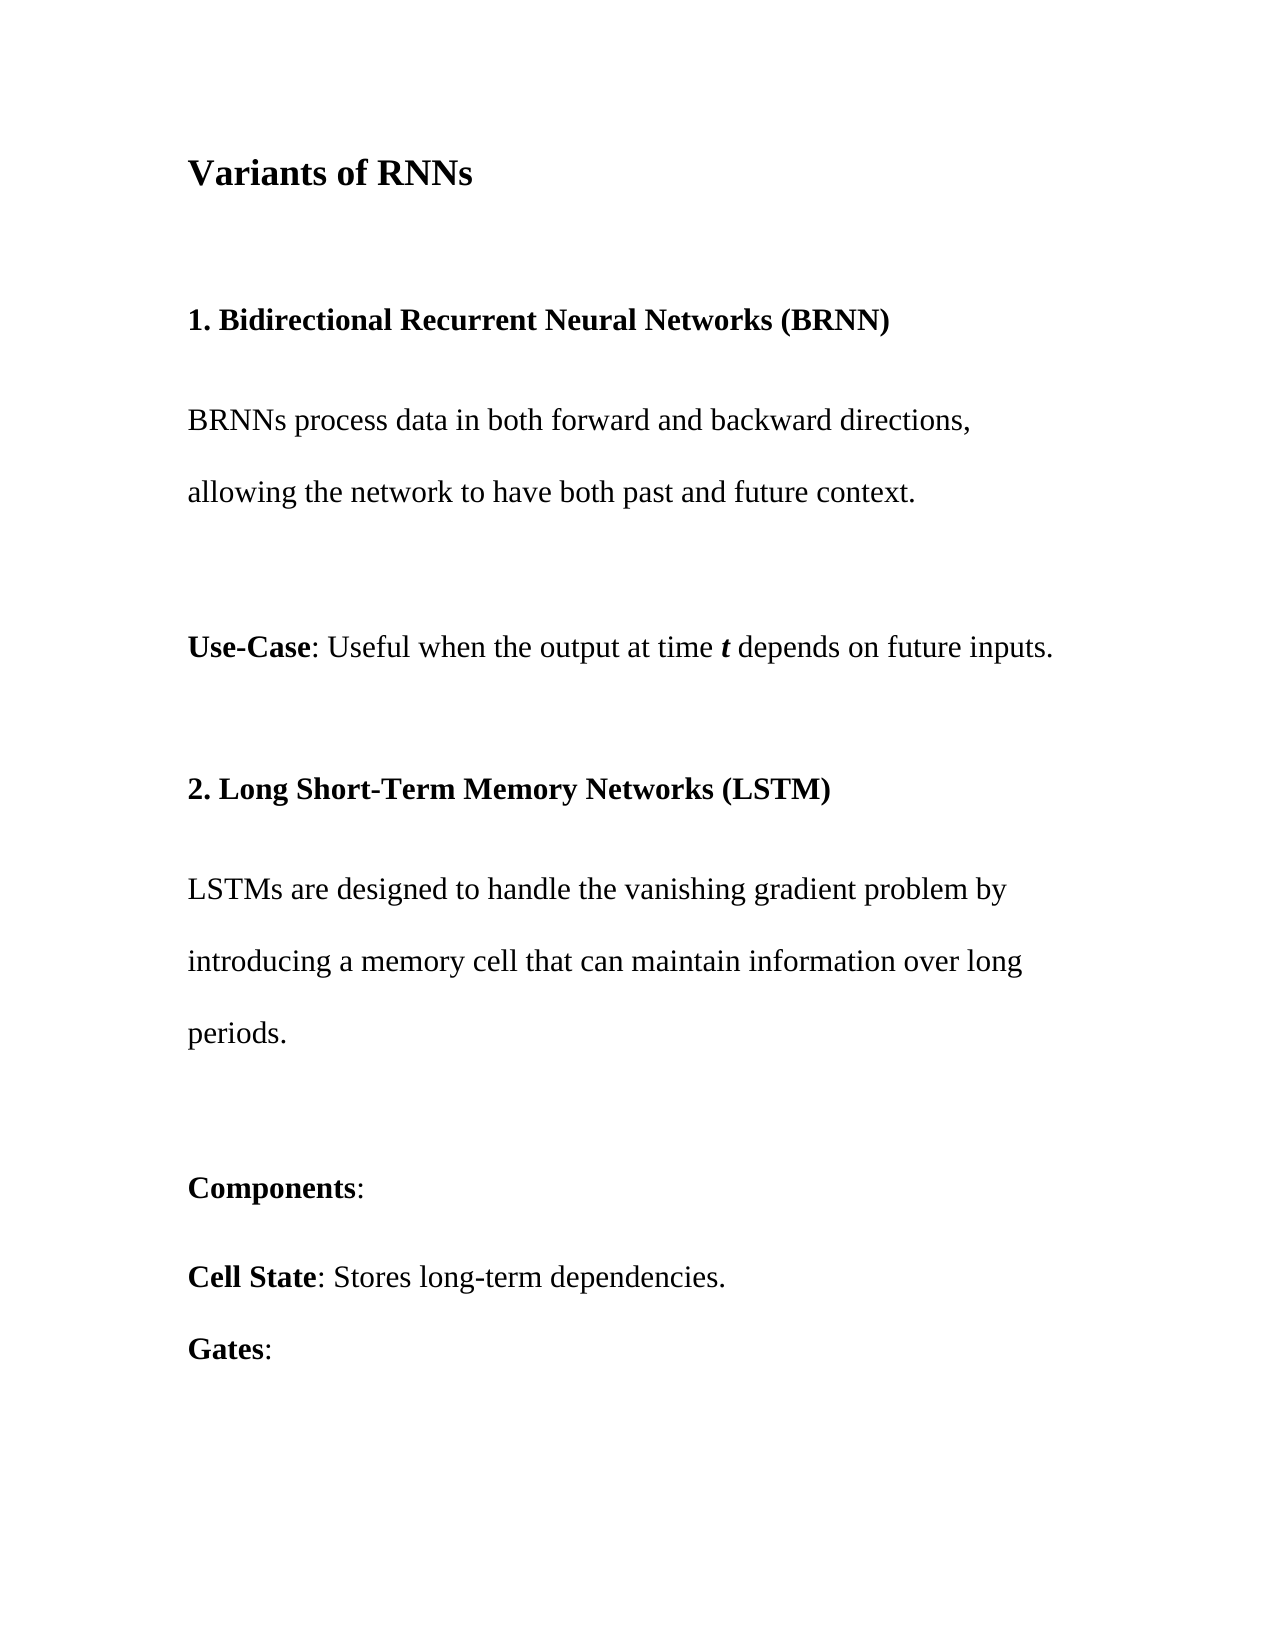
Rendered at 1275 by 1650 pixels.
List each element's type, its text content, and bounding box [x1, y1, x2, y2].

subtitle 1. Bidirectional Recurrent Neural Networks (BRNN) [187, 301, 1087, 337]
text Use-Case: Useful when the output at time t depends on future inputs. [187, 628, 1087, 664]
subtitle 2. Long Short-Term Memory Networks (LSTM) [187, 771, 1087, 806]
text BRNNs process data in both forward and backward directions, allowing the network to have both past and future context. [187, 401, 1087, 509]
text LSTMs are designed to handle the vanishing gradient problem by introducing a memory cell that can maintain information over long periods. [187, 870, 1087, 1050]
subtitle Variants of RNNs [187, 150, 1087, 193]
text Cell State: Stores long-term dependencies. [187, 1258, 1087, 1294]
text Gates: [187, 1330, 1087, 1366]
text Components: [187, 1169, 1087, 1206]
